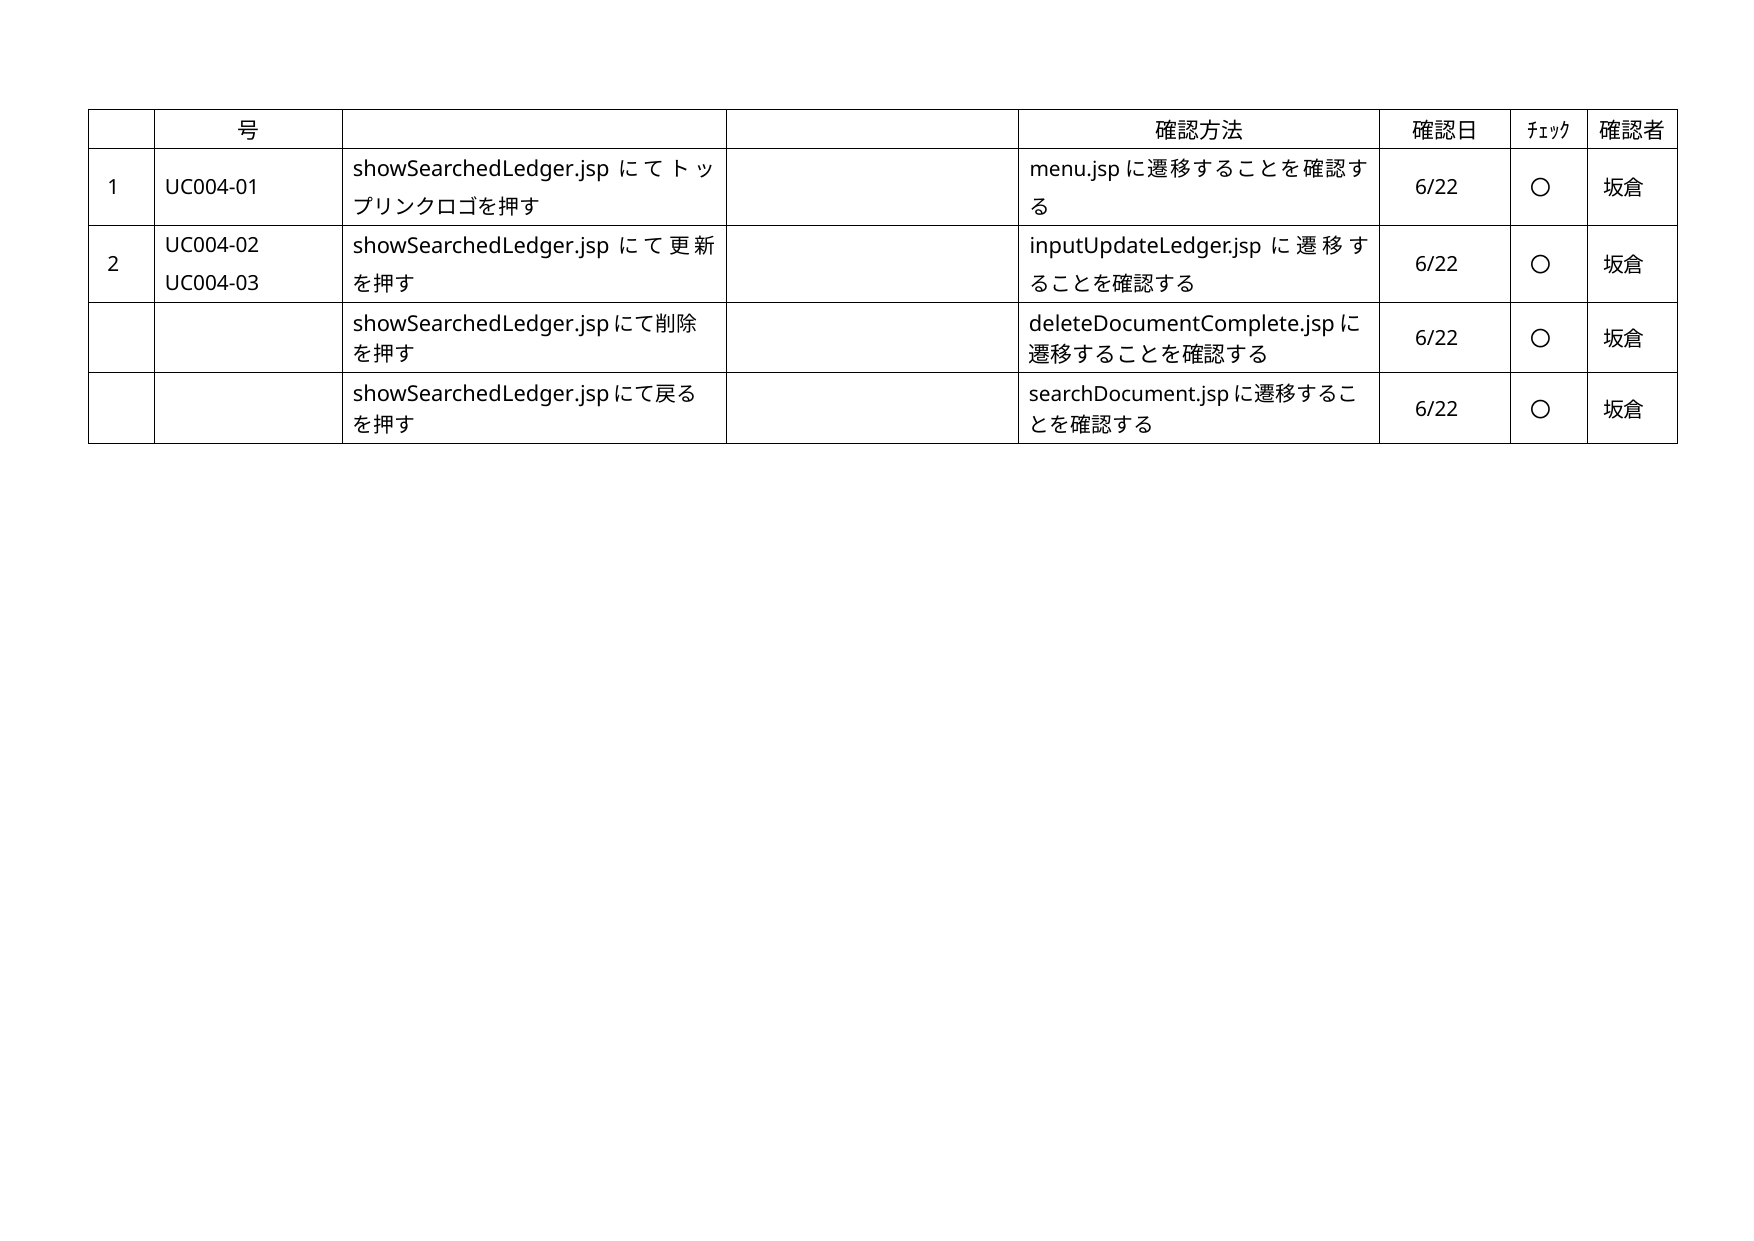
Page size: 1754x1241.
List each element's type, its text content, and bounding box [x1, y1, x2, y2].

table_cell showSearchedLedger.jspにて削除を押す [343, 303, 726, 372]
table_cell menu.jspに遷移することを確認する [1019, 149, 1379, 225]
table_cell UC004-02 UC004-03 [155, 226, 342, 302]
table_cell ﾁｪｯｸ [1511, 110, 1587, 148]
table_cell [155, 373, 342, 443]
table_header [343, 110, 726, 148]
table_cell 1 [89, 149, 154, 225]
table_cell 坂倉 [1588, 226, 1677, 302]
table_cell 確認者 [1588, 110, 1677, 148]
table_cell 確認方法 [1019, 110, 1379, 148]
table_cell 〇 [1511, 373, 1587, 443]
table_header [89, 110, 154, 148]
table_cell [89, 303, 154, 372]
table_cell 坂倉 [1588, 149, 1677, 225]
table_cell showSearchedLedger.jspにて更新を押す [343, 226, 726, 302]
table_cell [727, 226, 1018, 302]
table_cell 2 [89, 226, 154, 302]
table_header [727, 110, 1018, 148]
table_cell 確認日 [1380, 110, 1510, 148]
table_cell 6/22 [1380, 303, 1510, 372]
table_cell [89, 373, 154, 443]
table_header 号 [155, 110, 342, 148]
table_cell 坂倉 [1588, 373, 1677, 443]
table_cell searchDocument.jspに遷移することを確認する [1019, 373, 1379, 443]
table_cell inputUpdateLedger.jspに遷移することを確認する [1019, 226, 1379, 302]
table_cell [155, 303, 342, 372]
table_cell deleteDocumentComplete.jspに遷移することを確認する [1019, 303, 1379, 372]
table_cell UC004-01 [155, 149, 342, 225]
table_cell [727, 373, 1018, 443]
table_cell 〇 [1511, 226, 1587, 302]
table_cell showSearchedLedger.jspにて戻るを押す [343, 373, 726, 443]
table_cell [727, 303, 1018, 372]
table_cell 〇 [1511, 303, 1587, 372]
table_cell 坂倉 [1588, 303, 1677, 372]
table_cell showSearchedLedger.jspにてトップリンクロゴを押す [343, 149, 726, 225]
table_cell 6/22 [1380, 149, 1510, 225]
table_cell 6/22 [1380, 373, 1510, 443]
table_cell 〇 [1511, 149, 1587, 225]
table_cell 6/22 [1380, 226, 1510, 302]
table_cell [727, 149, 1018, 225]
